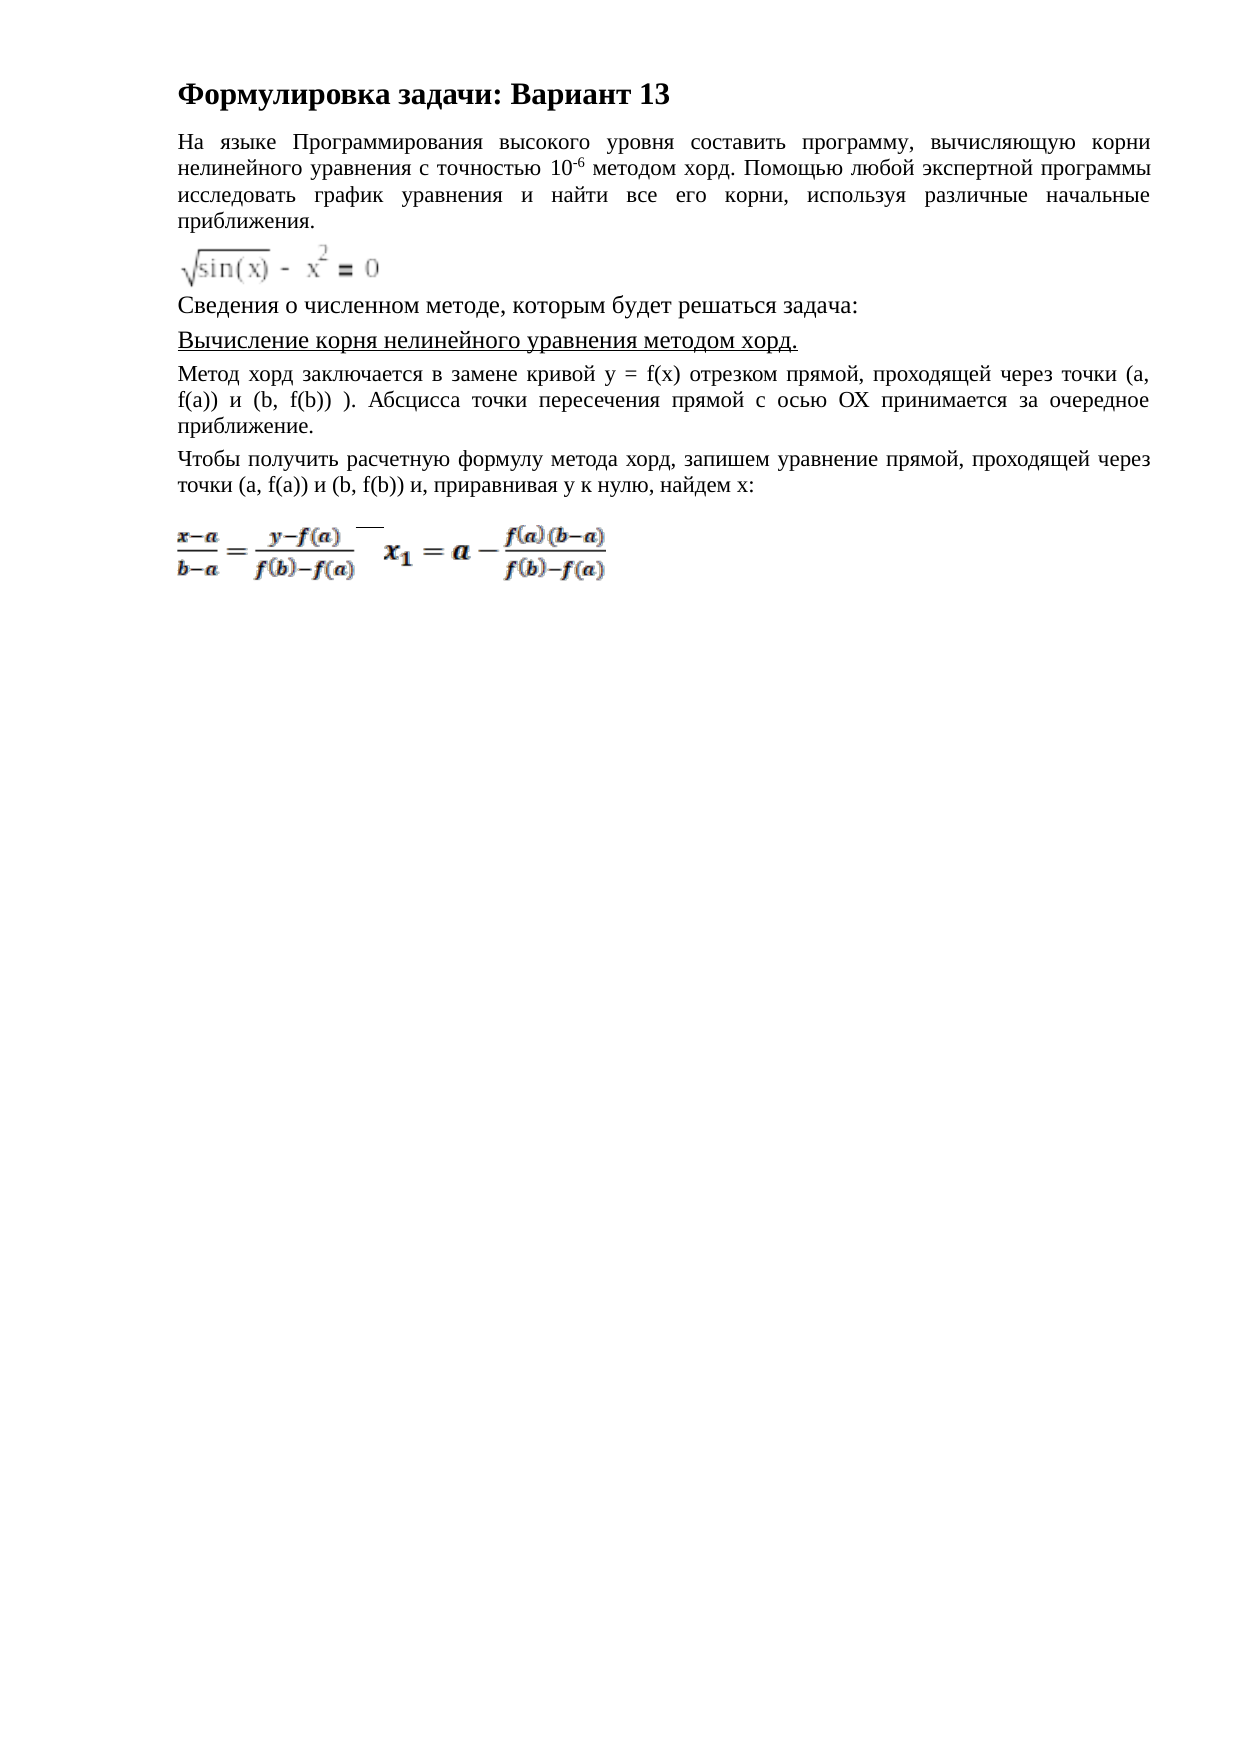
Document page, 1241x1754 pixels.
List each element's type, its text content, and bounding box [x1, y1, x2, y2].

text Чтобы получить расчетную формулу метода хорд, запишем уравнение прямой, проходящей через точки (a, f(a)) и (b, f(b)) и, приравнивая у к нулю, найдем х: [177, 445, 1152, 498]
text Вычисление корня нелинейного уравнения методом хорд. [177, 325, 1152, 354]
text Сведения о численном методе, которым будет решаться задача: [177, 290, 1152, 318]
text Формулировка задачи: Вариант 13 [177, 75, 1152, 111]
text На языке Программирования высокого уровня составить программу, вычисляющую корни нелинейного уравнения с точностью 10-6 методом хорд. Помощью любой экспертной программы исследовать график уравнения и найти все его корни, используя различные начальные приближения. [177, 128, 1152, 233]
text Метод хорд заключается в замене кривой у = f(x) отрезком прямой, проходящей через точки (а, f(a)) и (b, f(b)) ). Абсцисса точки пересечения прямой с осью ОХ принимается за очередное приближение. [177, 360, 1152, 439]
